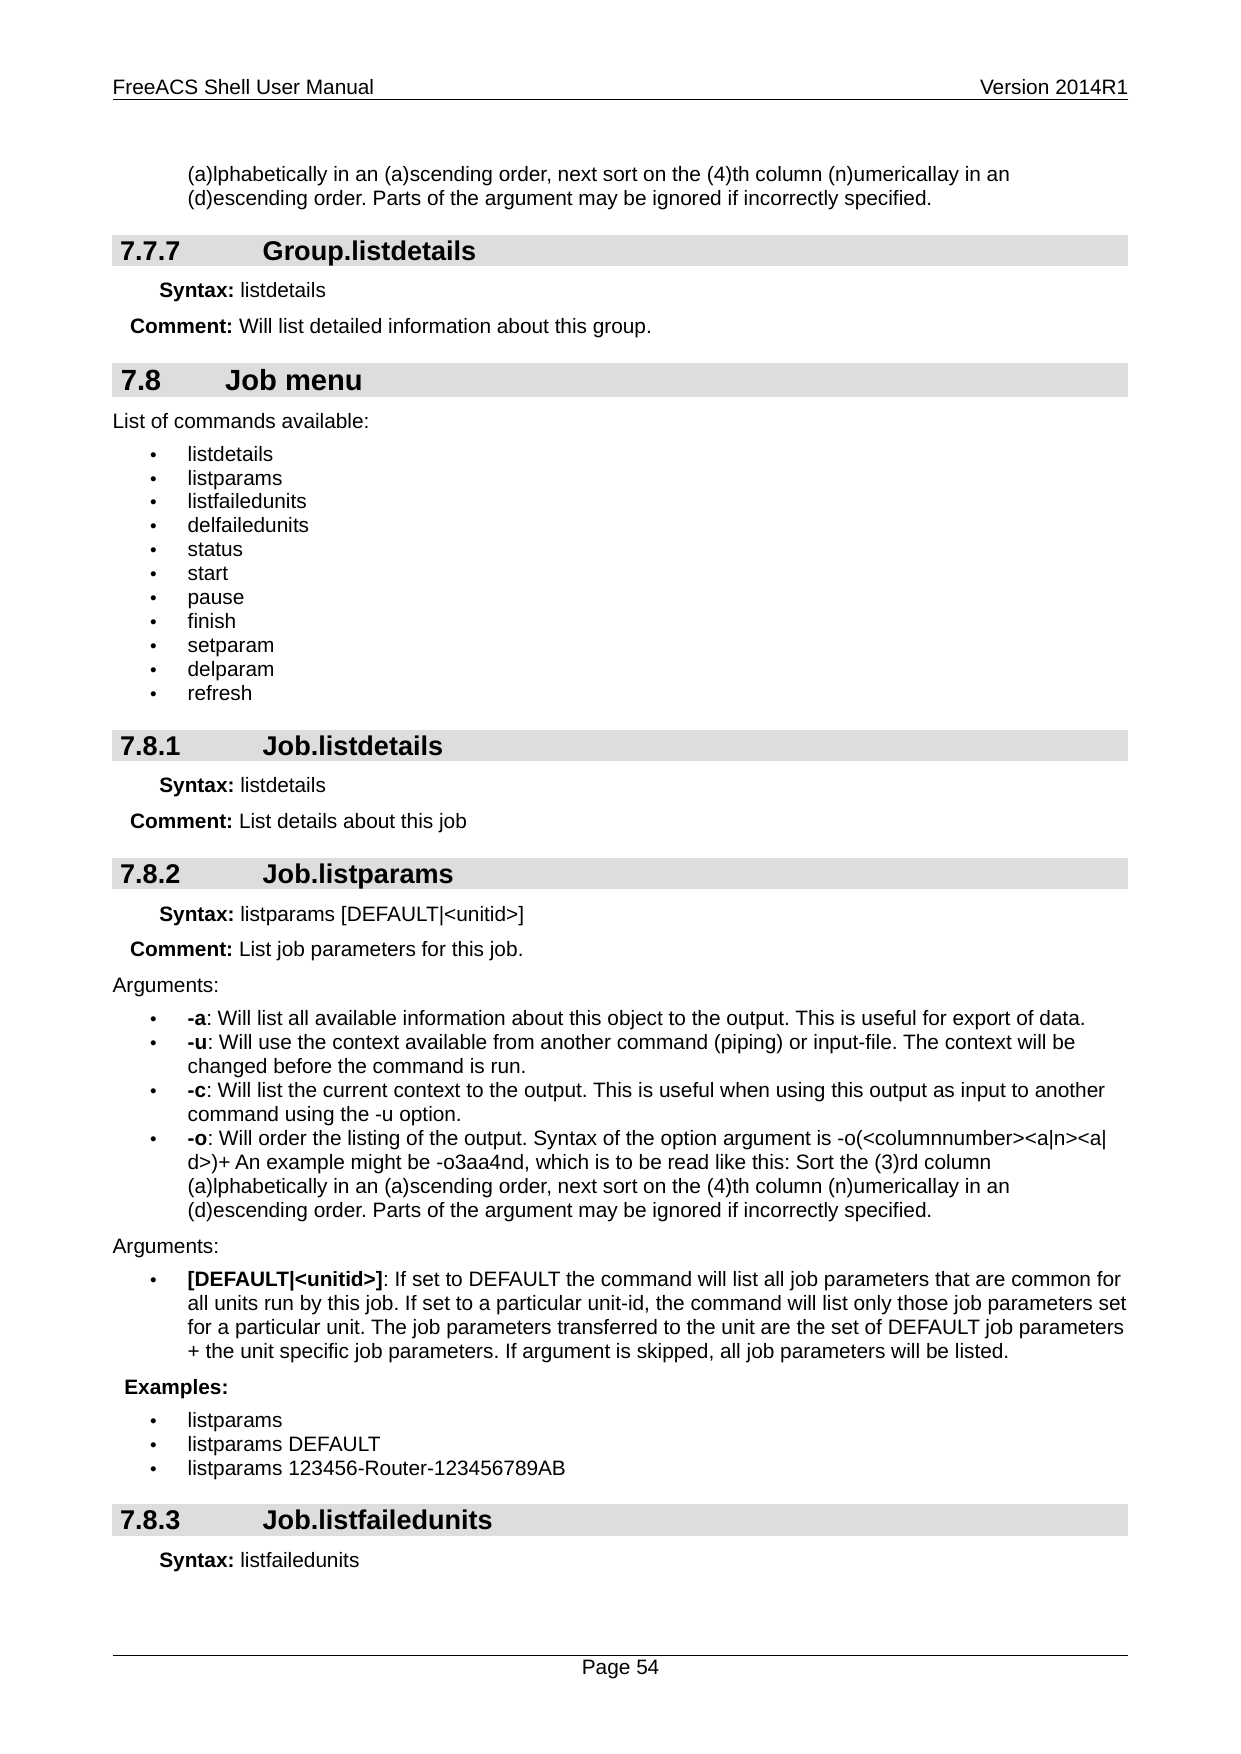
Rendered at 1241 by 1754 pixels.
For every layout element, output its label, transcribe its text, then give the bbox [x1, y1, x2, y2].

list setparam [150, 633, 1128, 657]
subtitle Job.listdetails [112, 730, 1128, 761]
text Syntax: listparams [DEFAULT|<unitid>] [112, 901, 1128, 925]
list listparams [150, 465, 1128, 489]
text Arguments: [112, 973, 1128, 997]
list refresh [150, 681, 1128, 705]
text Syntax: listfailedunits [112, 1547, 1128, 1571]
subtitle Group.listdetails [112, 235, 1128, 266]
list listfailedunits [150, 489, 1128, 513]
list -c: Will list the current context to the output. This is useful when using this output as input to another command using the -u option. [150, 1078, 1128, 1126]
list delfailedunits [150, 513, 1128, 537]
list listparams [150, 1407, 1128, 1431]
list pause [150, 585, 1128, 609]
list -a: Will list all available information about this object to the output. This is useful for export of data. [150, 1006, 1128, 1030]
list finish [150, 609, 1128, 633]
list listparams DEFAULT [150, 1431, 1128, 1455]
list -o: Will order the listing of the output. Syntax of the option argument is -o(<columnnumber><a|n><a|d>)+ An example might be -o3aa4nd, which is to be read like this: Sort the (3)rd column (a)lphabetically in an (a)scending order, next sort on the (4)th column (n)umericallay in an (d)escending order. Parts of the argument may be ignored if incorrectly specified. [150, 1126, 1128, 1222]
text Comment: List details about this job [112, 809, 1128, 833]
text Syntax: listdetails [112, 773, 1128, 797]
text Syntax: listdetails [112, 278, 1128, 302]
list start [150, 561, 1128, 585]
list [DEFAULT|<unitid>]: If set to DEFAULT the command will list all job parameters that are common for all units run by this job. If set to a particular unit-id, the command will list only those job parameters set for a particular unit. The job parameters transferred to the unit are the set of DEFAULT job parameters + the unit specific job parameters. If argument is skipped, all job parameters will be listed. [150, 1267, 1128, 1362]
list -u: Will use the context available from another command (piping) or input-file. The context will be changed before the command is run. [150, 1030, 1128, 1078]
list listdetails [150, 441, 1128, 465]
subtitle Job.listparams [112, 858, 1128, 889]
list (a)lphabetically in an (a)scending order, next sort on the (4)th column (n)umericallay in an (d)escending order. Parts of the argument may be ignored if incorrectly specified. [150, 162, 1128, 210]
text Examples: [112, 1374, 1128, 1398]
subtitle Job.listfailedunits [112, 1504, 1128, 1536]
subtitle Job menu [112, 363, 1128, 397]
list delparam [150, 657, 1128, 681]
text Comment: List job parameters for this job. [112, 937, 1128, 961]
list listparams 123456-Router-123456789AB [150, 1455, 1128, 1479]
text Arguments: [112, 1234, 1128, 1258]
text Comment: Will list detailed information about this group. [112, 314, 1128, 338]
list status [150, 537, 1128, 561]
text List of commands available: [112, 408, 1128, 432]
